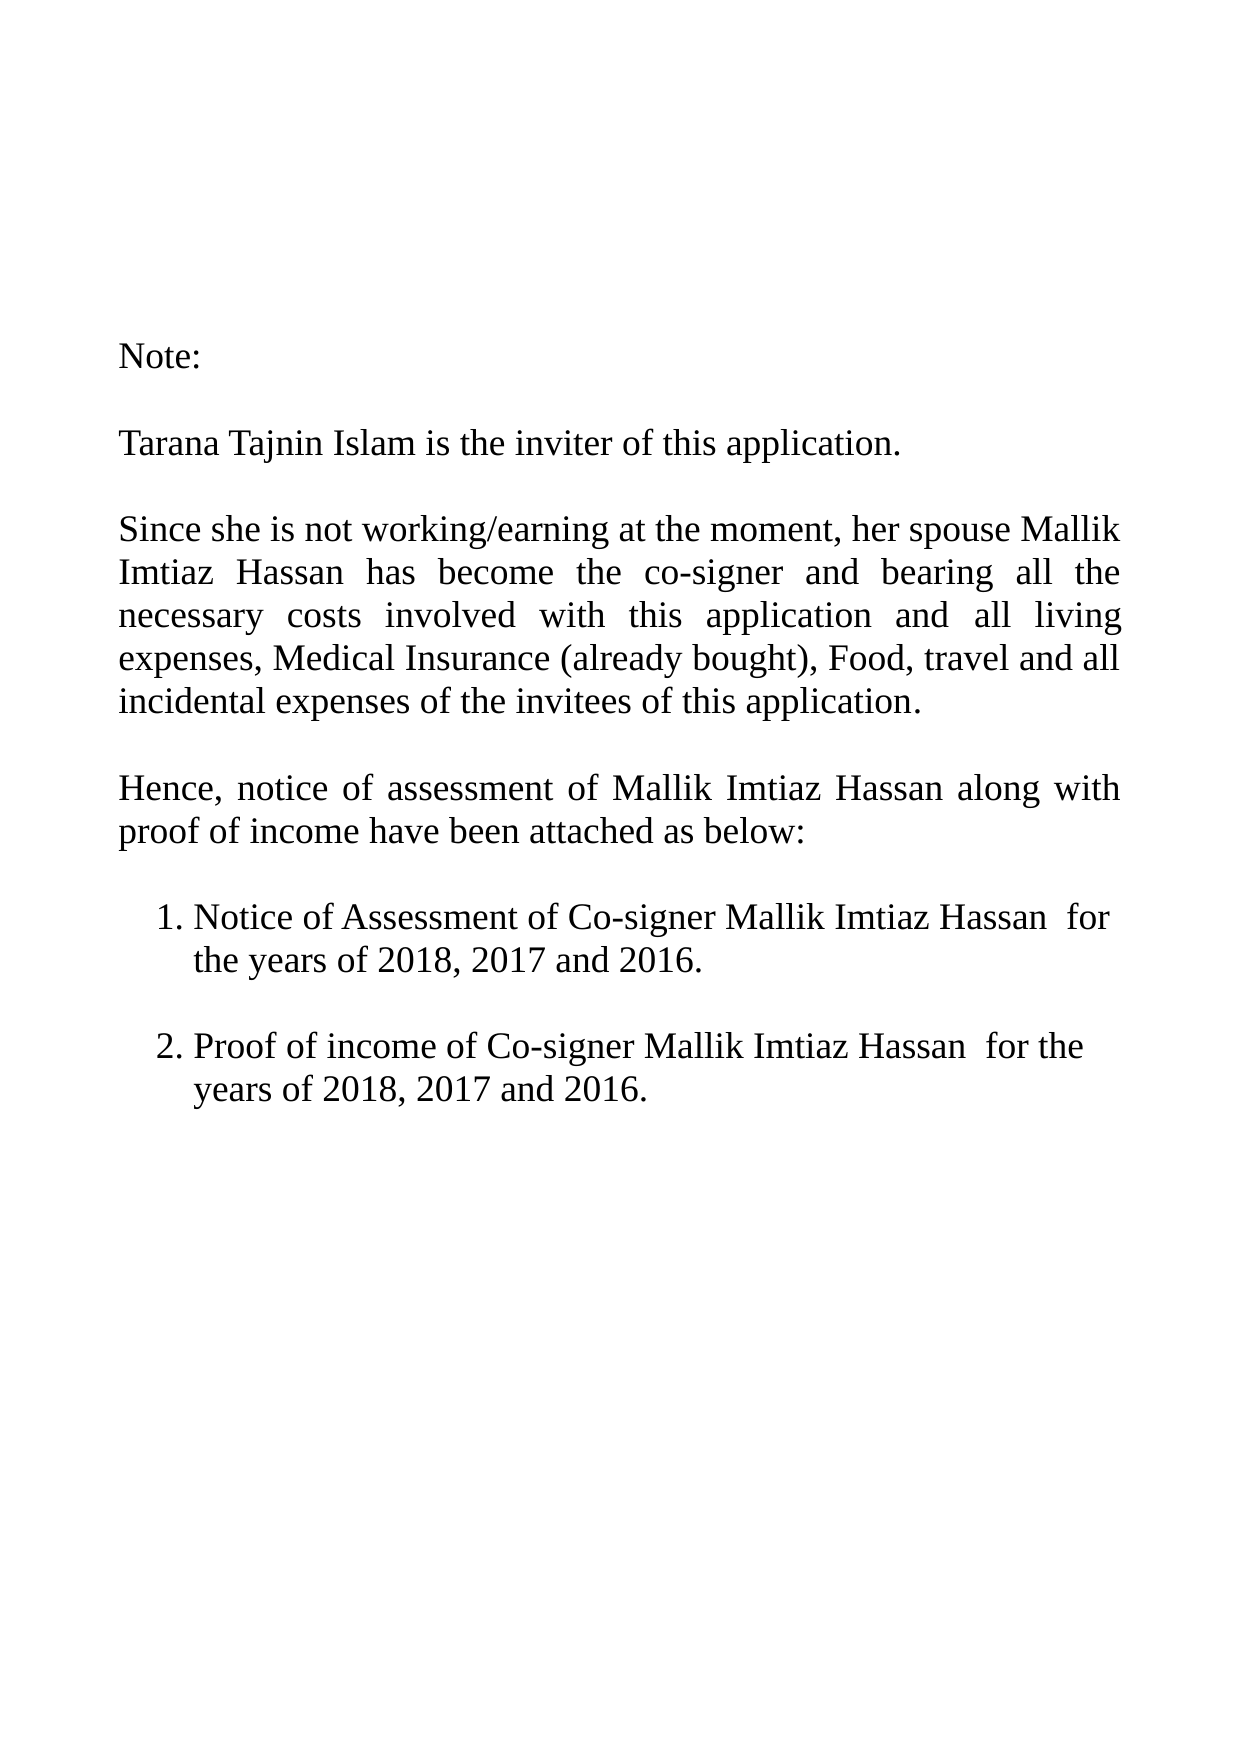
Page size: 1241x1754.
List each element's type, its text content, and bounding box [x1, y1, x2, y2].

text Tarana Tajnin Islam is the inviter of this application. [118, 420, 1122, 463]
list Notice of Assessment of Co-signer Mallik Imtiaz Hassan for the years of 2018, 2017 and 2016. [156, 894, 1122, 981]
list Proof of income of Co-signer Mallik Imtiaz Hassan for the years of 2018, 2017 and 2016. [156, 1024, 1122, 1110]
text Since she is not working/earning at the moment, her spouse Mallik Imtiaz Hassan has become the co-signer and bearing all the necessary costs involved with this application and all living expenses, Medical Insurance (already bought), Food, travel and all incidental expenses of the invitees of this application. [118, 506, 1122, 722]
text Note: [118, 334, 1122, 377]
text Hence, notice of assessment of Mallik Imtiaz Hassan along with proof of income have been attached as below: [118, 765, 1122, 851]
